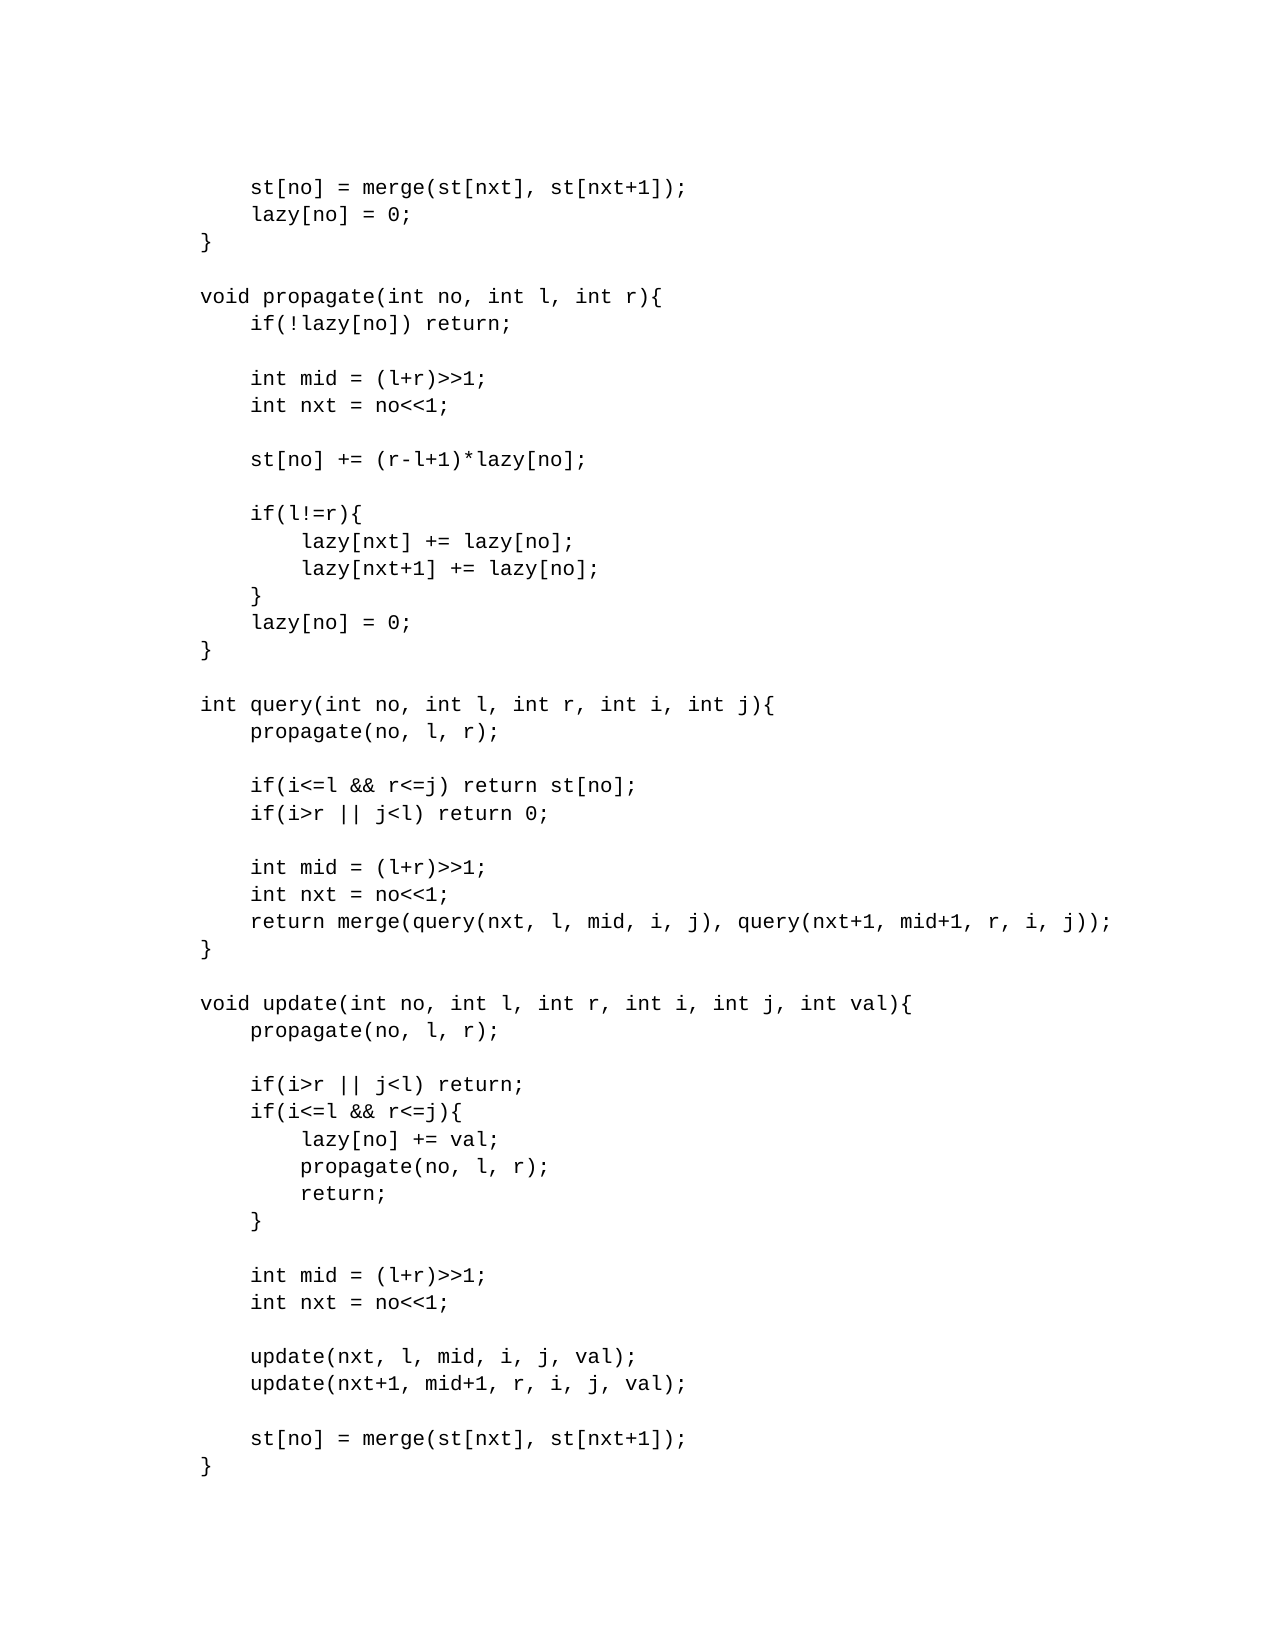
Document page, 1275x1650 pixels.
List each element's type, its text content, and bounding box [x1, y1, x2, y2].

text int mid = (l+r)>>1; [150, 857, 1125, 881]
text lazy[nxt+1] += lazy[no]; [150, 558, 1125, 581]
text lazy[no] = 0; [150, 612, 1125, 636]
text return merge(query(nxt, l, mid, i, j), query(nxt+1, mid+1, r, i, j)); [150, 911, 1125, 935]
text update(nxt+1, mid+1, r, i, j, val); [150, 1373, 1125, 1397]
text if(i<=l && r<=j){ [150, 1102, 1125, 1125]
text } [150, 232, 1125, 255]
text if(!lazy[no]) return; [150, 313, 1125, 337]
text } [150, 1455, 1125, 1479]
text update(nxt, l, mid, i, j, val); [150, 1346, 1125, 1370]
text int nxt = no<<1; [150, 1292, 1125, 1316]
text int nxt = no<<1; [150, 884, 1125, 908]
text propagate(no, l, r); [150, 721, 1125, 744]
text } [150, 585, 1125, 609]
text if(l!=r){ [150, 503, 1125, 527]
text if(i<=l && r<=j) return st[no]; [150, 775, 1125, 799]
text st[no] = merge(st[nxt], st[nxt+1]); [150, 1428, 1125, 1451]
text int query(int no, int l, int r, int i, int j){ [150, 694, 1125, 717]
text return; [150, 1183, 1125, 1207]
text propagate(no, l, r); [150, 1156, 1125, 1179]
text st[no] += (r-l+1)*lazy[no]; [150, 449, 1125, 473]
text lazy[no] += val; [150, 1129, 1125, 1152]
text if(i>r || j<l) return 0; [150, 802, 1125, 826]
text lazy[no] = 0; [150, 204, 1125, 228]
text lazy[nxt] += lazy[no]; [150, 531, 1125, 554]
text } [150, 1210, 1125, 1234]
text } [150, 639, 1125, 663]
text propagate(no, l, r); [150, 1020, 1125, 1044]
text int nxt = no<<1; [150, 395, 1125, 418]
text int mid = (l+r)>>1; [150, 1265, 1125, 1288]
text } [150, 938, 1125, 962]
text if(i>r || j<l) return; [150, 1074, 1125, 1098]
text int mid = (l+r)>>1; [150, 367, 1125, 391]
text void propagate(int no, int l, int r){ [150, 286, 1125, 309]
text st[no] = merge(st[nxt], st[nxt+1]); [150, 177, 1125, 201]
text void update(int no, int l, int r, int i, int j, int val){ [150, 993, 1125, 1016]
